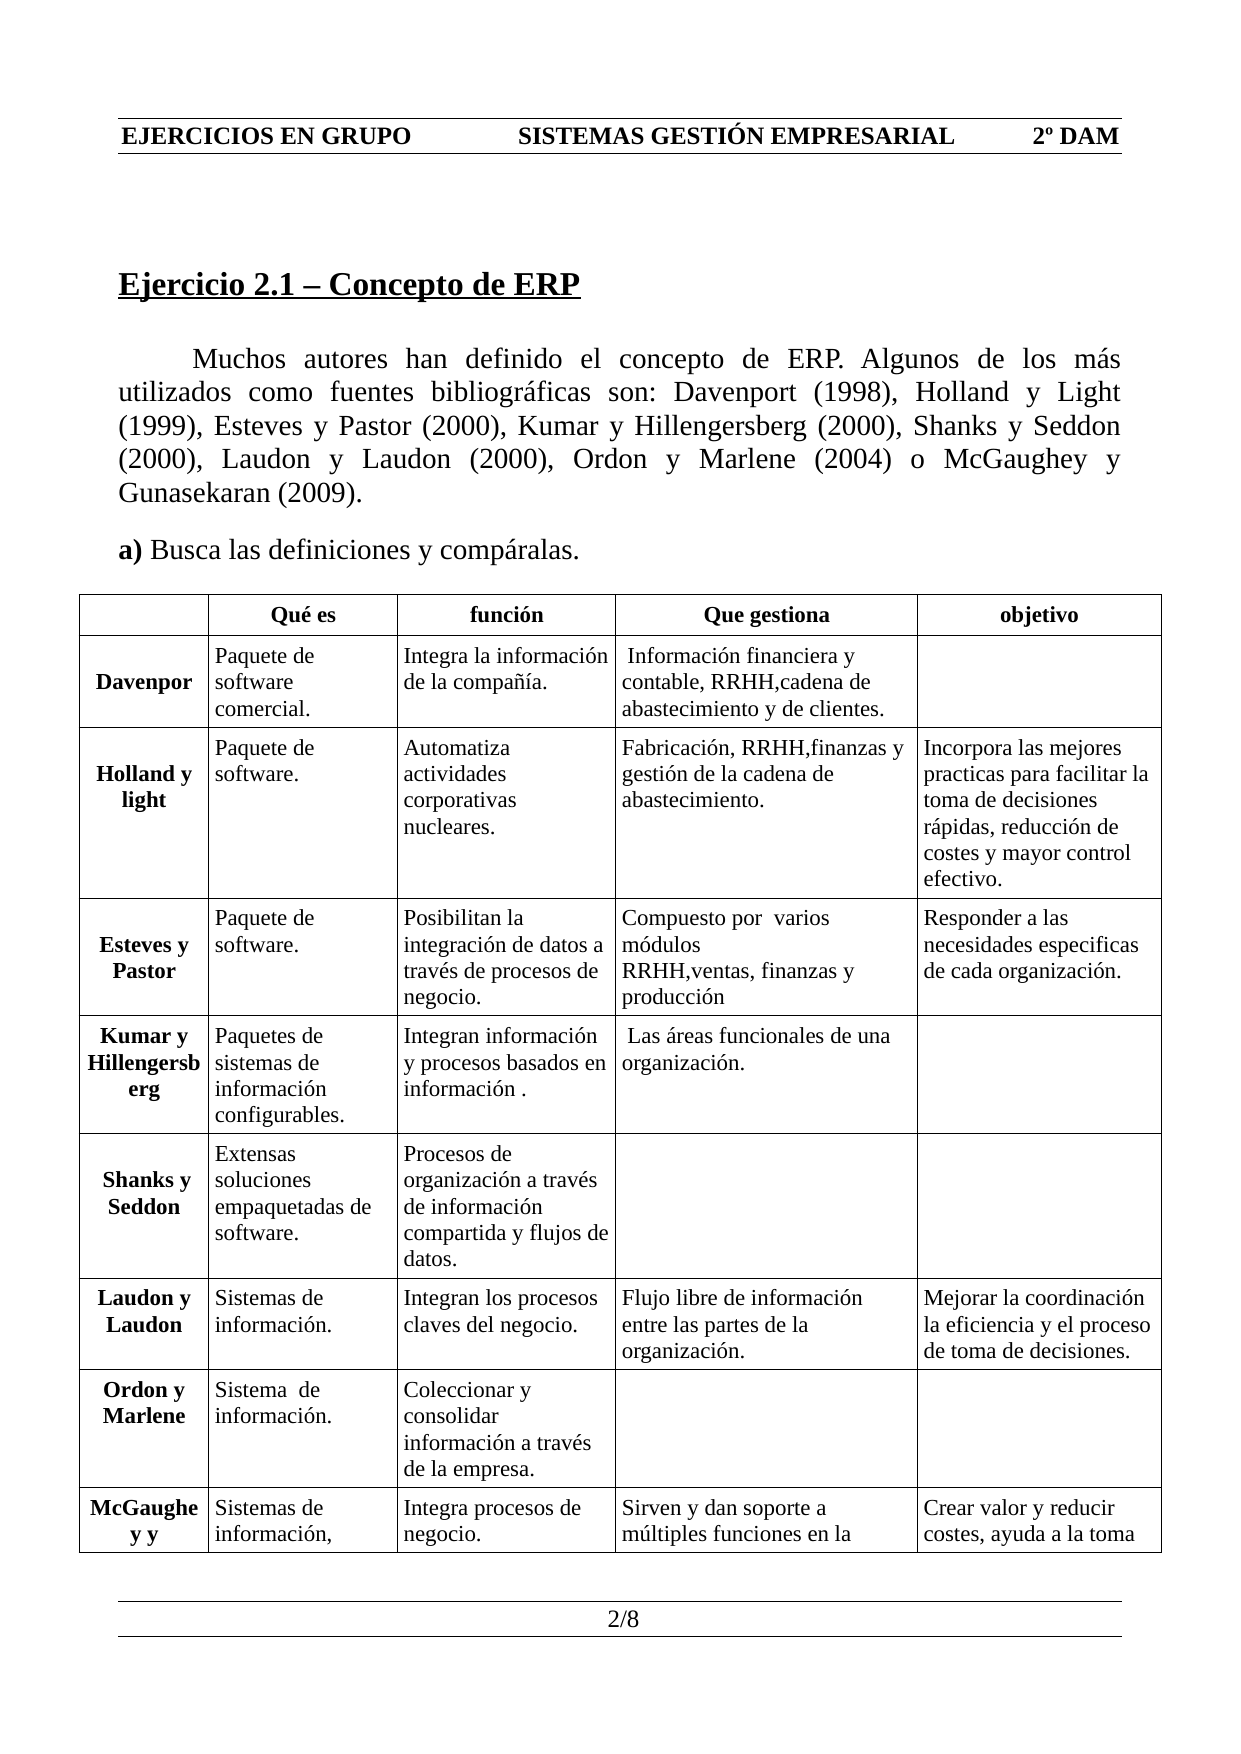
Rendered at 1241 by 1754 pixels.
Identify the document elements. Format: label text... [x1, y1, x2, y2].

table_cell Ordon y Marlene [80, 1370, 208, 1487]
table_cell Esteves y Pastor [80, 899, 208, 1015]
table_cell Responder a las necesidades especificas de cada organización. [918, 899, 1161, 1015]
table_header función [398, 595, 615, 635]
table_cell Paquete de software comercial. [209, 636, 397, 727]
table_cell [918, 1370, 1161, 1487]
table_cell Fabricación, RRHH,finanzas y gestión de la cadena de abastecimiento. [616, 728, 917, 897]
table_cell Incorpora las mejores practicas para facilitar la toma de decisiones rápidas, reducción de costes y mayor control efectivo. [918, 728, 1161, 897]
table_cell Crear valor y reducir costes, ayuda a la toma [918, 1488, 1161, 1552]
text Muchos autores han definido el concepto de ERP. Algunos de los más utilizados como fuentes bibliográficas son: Davenport (1998), Holland y Light (1999), Esteves y Pastor (2000), Kumar y Hillengersberg (2000), Shanks y Seddon (2000), Laudon y Laudon (2000), Ordon y Marlene (2004) o McGaughey y Gunasekaran (2009). [118, 341, 1122, 508]
table_cell [616, 1370, 917, 1487]
table_cell [918, 636, 1161, 727]
table_cell Extensas soluciones empaquetadas de software. [209, 1134, 397, 1278]
table_cell Davenpor [80, 636, 208, 727]
table_cell Kumar y Hillengersberg [80, 1016, 208, 1133]
table_cell [616, 1134, 917, 1278]
table_cell Coleccionar y consolidar información a través de la empresa. [398, 1370, 615, 1487]
table_cell Automatiza actividades corporativas nucleares. [398, 728, 615, 897]
table_cell Paquete de software. [209, 728, 397, 897]
table_cell Integran información y procesos basados en información . [398, 1016, 615, 1133]
table_header Que gestiona [616, 595, 917, 635]
table_cell [918, 1134, 1161, 1278]
table_cell Sistema de información. [209, 1370, 397, 1487]
table_cell Integra procesos de negocio. [398, 1488, 615, 1552]
text a) Busca las definiciones y compáralas. [118, 532, 1122, 566]
table_cell Integra la información de la compañía. [398, 636, 615, 727]
table_header [80, 595, 208, 635]
table_cell Información financiera y contable, RRHH,cadena de abastecimiento y de clientes. [616, 636, 917, 727]
text Ejercicio 2.1 – Concepto de ERP [118, 264, 1122, 302]
table_cell Holland y light [80, 728, 208, 897]
table_cell Las áreas funcionales de una organización. [616, 1016, 917, 1133]
table_cell Paquetes de sistemas de información configurables. [209, 1016, 397, 1133]
table_cell Paquete de software. [209, 899, 397, 1015]
table_cell Compuesto por varios módulos RRHH,ventas, finanzas y producción [616, 899, 917, 1015]
table_cell Sistemas de información. [209, 1279, 397, 1369]
table_cell Integran los procesos claves del negocio. [398, 1279, 615, 1369]
table_header objetivo [918, 595, 1161, 635]
table_cell Laudon y Laudon [80, 1279, 208, 1369]
table_cell Procesos de organización a través de información compartida y flujos de datos. [398, 1134, 615, 1278]
table_cell Posibilitan la integración de datos a través de procesos de negocio. [398, 899, 615, 1015]
table_cell Sirven y dan soporte a múltiples funciones en la [616, 1488, 917, 1552]
table_cell Mejorar la coordinación la eficiencia y el proceso de toma de decisiones. [918, 1279, 1161, 1369]
table_cell [918, 1016, 1161, 1133]
table_cell McGaughey y [80, 1488, 208, 1552]
table_cell Sistemas de información, [209, 1488, 397, 1552]
table_cell Flujo libre de información entre las partes de la organización. [616, 1279, 917, 1369]
table_cell Shanks y Seddon [80, 1134, 208, 1278]
table_header Qué es [209, 595, 397, 635]
